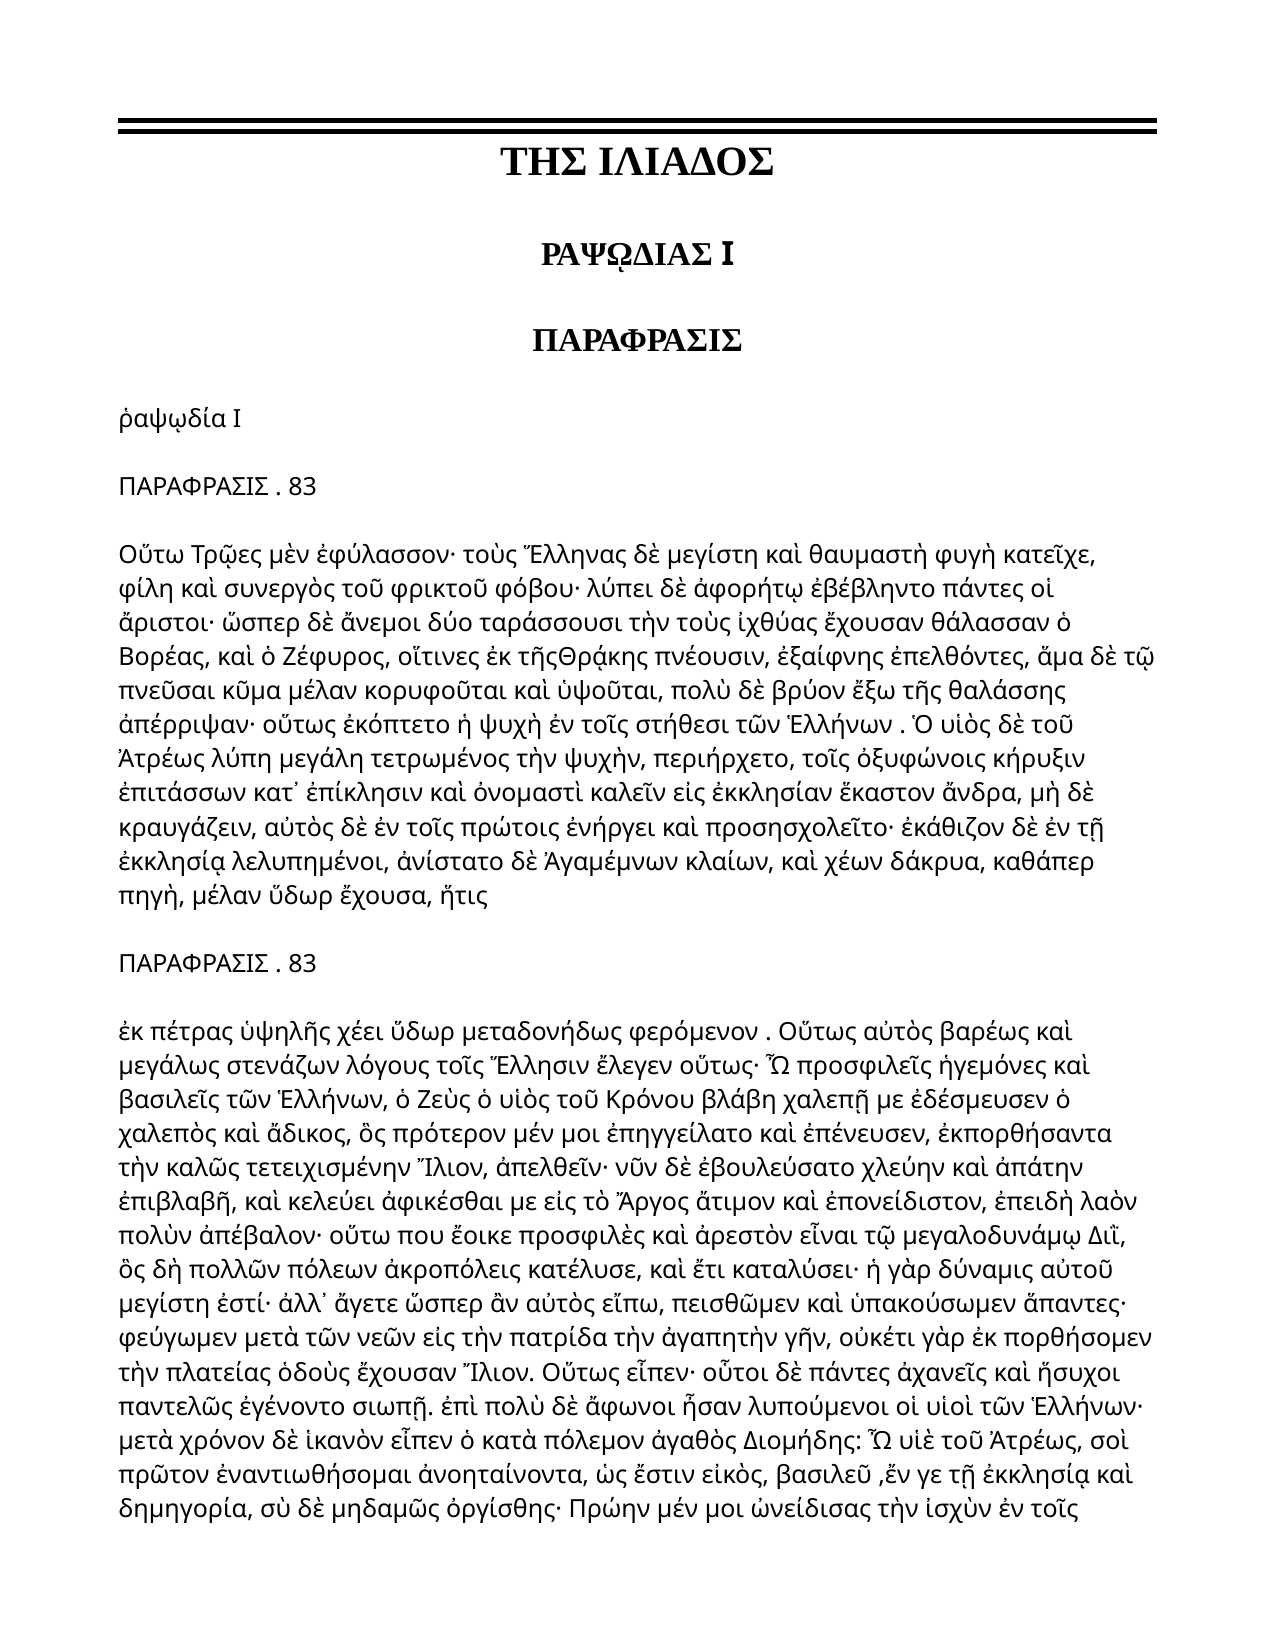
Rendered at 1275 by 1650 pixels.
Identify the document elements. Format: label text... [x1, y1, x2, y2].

text ΠΑΡΑΦΡΑΣΙΣ . 83 [118, 468, 1157, 503]
text ΠΑΡΑΦΡΑΣΙΣ . 83 [118, 945, 1157, 979]
text ἐκ πέτρας ὑψηλῆς χέει ὕδωρ μεταδονήδως φερόμενον . Οὕτως αὐτὸς βαρέως καὶ μεγάλως στενάζων λόγους τοῖς Ἕλλησιν ἔλεγεν οὕτως· Ὦ προσφιλεῖς ἡγεμόνες καὶ βασιλεῖς τῶν Ἑλλήνων, ὁ Ζεὺς ὁ υἱὸς τοῦ Κρόνου βλάβη χαλεπῇ με ἐδέσμευσεν ὁ χαλεπὸς καὶ ἄδικος, ὃς πρότερον μέν μοι ἐπηγγείλατο καὶ ἐπένευσεν, ἐκπορθήσαντα τὴν καλῶς τετειχισμένην Ἴλιον, ἀπελθεῖν· νῦν δὲ ἐβουλεύσατο χλεύην καὶ ἀπάτην ἐπιβλαβῆ, καὶ κελεύει ἀφικέσθαι με εἰς τὸ Ἄργος ἄτιμον καὶ ἐπονείδιστον, ἐπειδὴ λαὸν πολὺν ἀπέβαλον· οὕτω που ἔοικε προσφιλὲς καὶ ἀρεστὸν εἶναι τῷ μεγαλοδυνάμῳ Διῒ, ὃς δὴ πολλῶν πόλεων ἀκροπόλεις κατέλυσε, καὶ ἔτι καταλύσει· ἡ γὰρ δύναμις αὐτοῦ μεγίστη ἐστί· ἀλλ᾽ ἄγετε ὥσπερ ἂν αὐτὸς εἴπω, πεισθῶμεν καὶ ὑπακούσωμεν ἅπαντες· φεύγωμεν μετὰ τῶν νεῶν εἰς τὴν πατρίδα τὴν ἀγαπητὴν γῆν, οὐκέτι γὰρ ἐκ πορθήσομεν τὴν πλατείας ὁδοὺς ἔχουσαν Ἴλιον. Οὕτως εἶπεν· οὗτοι δὲ πάντες ἀχανεῖς καὶ ἥσυχοι παντελῶς ἐγένοντο σιωπῇ. ἐπὶ πολὺ δὲ ἄφωνοι ἦσαν λυπούμενοι οἱ υἱοὶ τῶν Ἑλλήνων· μετὰ χρόνον δὲ ἱκανὸν εἶπεν ὁ κατὰ πόλεμον ἀγαθὸς Διομήδης: Ὦ υἱὲ τοῦ Ἀτρέως, σοὶ πρῶτον ἐναντιωθήσομαι ἀνοηταίνοντα, ὡς ἔστιν εἰκὸς, βασιλεῦ ,ἔν γε τῇ ἐκκλησίᾳ καὶ δημηγορία, σὺ δὲ μηδαμῶς ὀργίσθης· Πρώην μέν μοι ὠνείδισας τὴν ἰσχὺν ἐν τοῖς [118, 1013, 1157, 1524]
table_header ΤΗΣ ΙΛΙΑΔΟΣ ΡΑΨῼΔΙΑΣ Ι ΠΑΡΑΦΡΑΣΙΣ [118, 134, 1157, 366]
text ῥαψῳδία Ι [118, 366, 1157, 434]
text Οὕτω Τρῷες μὲν ἐφύλασσον· τοὺς Ἕλληνας δὲ μεγίστη καὶ θαυμαστὴ φυγὴ κατεῖχε, φίλη καὶ συνεργὸς τοῦ φρικτοῦ φόβου· λύπει δὲ ἀφορήτῳ ἐβέβληντο πάντες οἱ ἄριστοι· ὥσπερ δὲ ἄνεμοι δύο ταράσσουσι τὴν τοὺς ἰχθύας ἔχουσαν θάλασσαν ὁ Βορέας, καὶ ὁ Ζέφυρος, οἵτινες ἐκ τῆςΘρᾴκης πνέουσιν, ἐξαίφνης ἐπελθόντες, ἅμα δὲ τῷ πνεῦσαι κῦμα μέλαν κορυφοῦται καὶ ὑψοῦται, πολὺ δὲ βρύον ἔξω τῆς θαλάσσης ἀπέρριψαν· οὕτως ἐκόπτετο ἡ ψυχὴ ἐν τοῖς στήθεσι τῶν Ἑλλήνων . Ὁ υἱὸς δὲ τοῦ Ἀτρέως λύπη μεγάλη τετρωμένος τὴν ψυχὴν, περιήρχετο, τοῖς ὀξυφώνοις κήρυξιν ἐπιτάσσων κατ᾽ ἐπίκλησιν καὶ ὀνομαστὶ καλεῖν εἰς ἐκκλησίαν ἕκαστον ἄνδρα, μὴ δὲ κραυγάζειν, αὐτὸς δὲ ἐν τοῖς πρώτοις ἐνήργει καὶ προσησχολεῖτο· ἐκάθιζον δὲ ἐν τῇ ἐκκλησίᾳ λελυπημένοι, ἀνίστατο δὲ Ἀγαμέμνων κλαίων, καὶ χέων δάκρυα, καθάπερ πηγὴ, μέλαν ὕδωρ ἔχουσα, ἥτις [118, 537, 1157, 911]
table_header [118, 123, 1157, 129]
